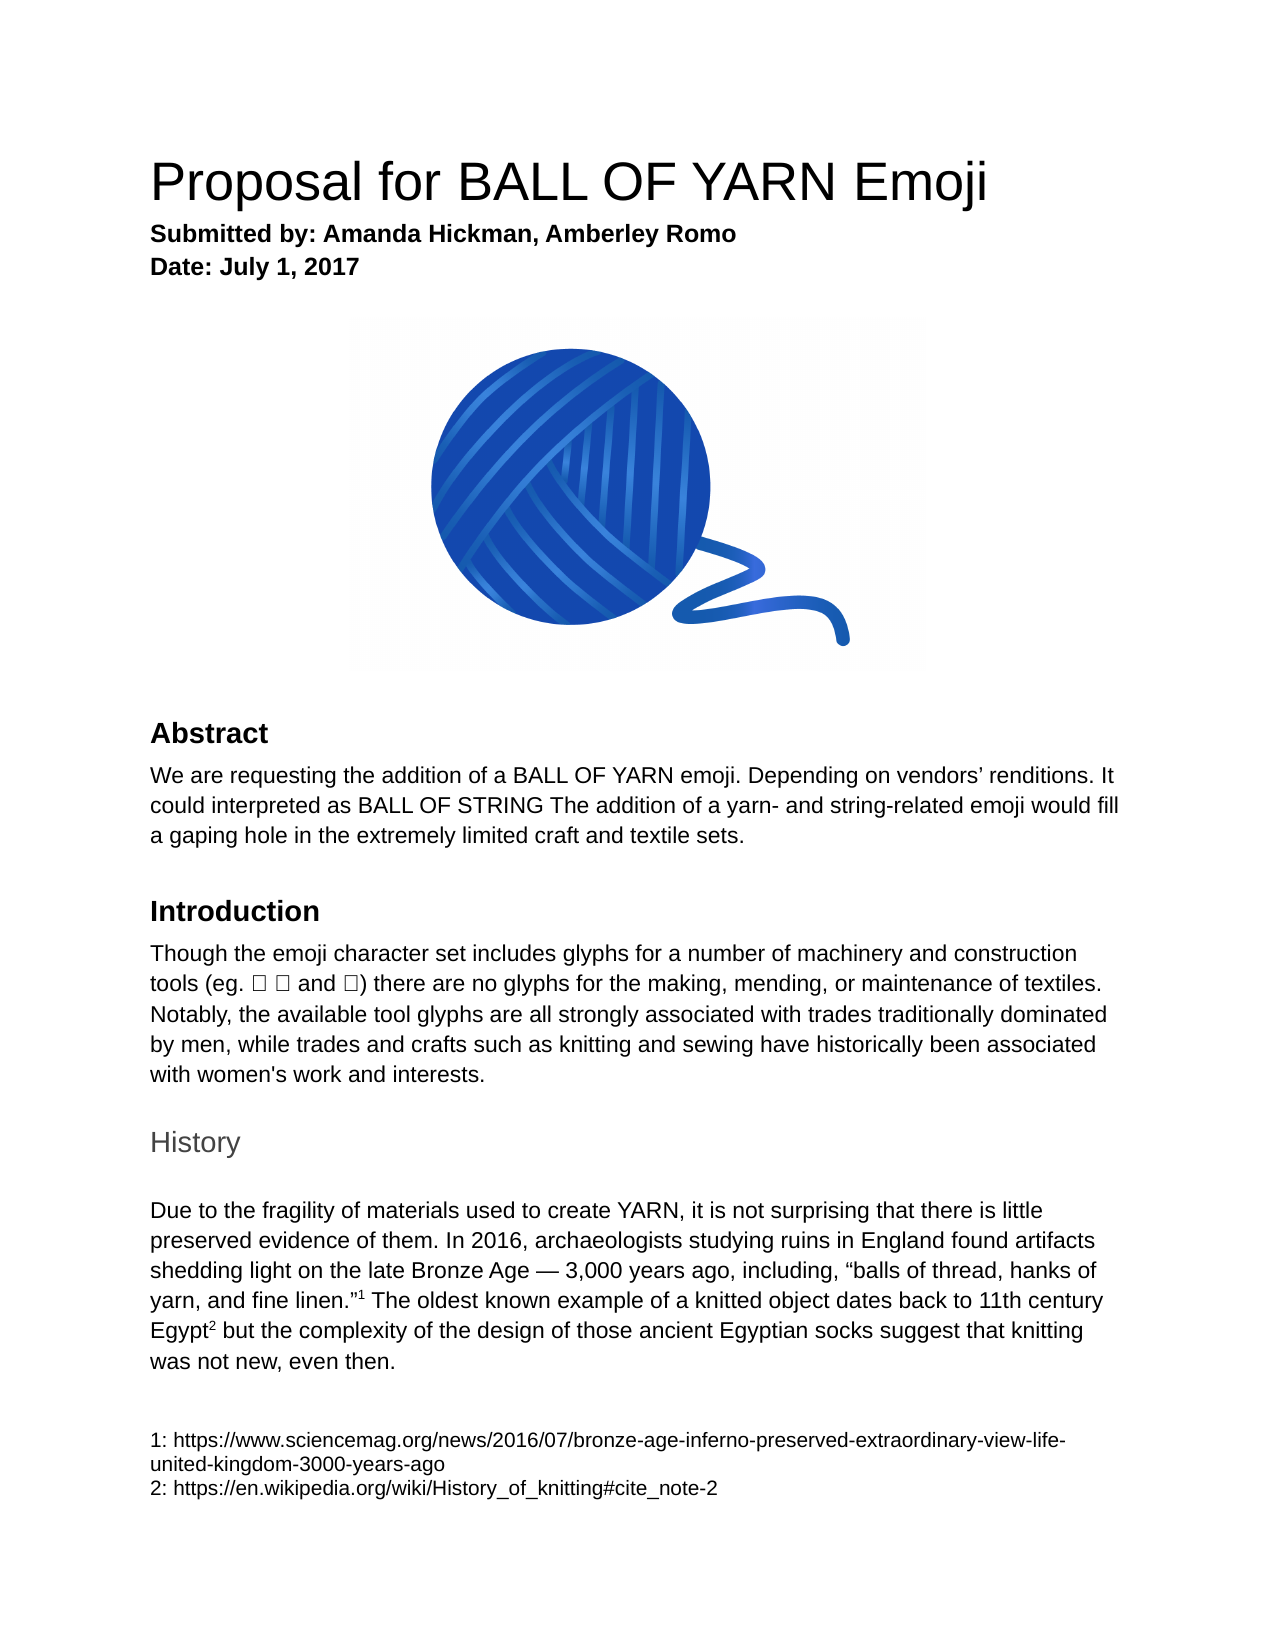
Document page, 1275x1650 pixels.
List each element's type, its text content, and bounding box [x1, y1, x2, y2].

text Though the emoji character set includes glyphs for a number of machinery and construction tools (eg. 🔨 🔧 and 🔩) there are no glyphs for the making, mending, or maintenance of textiles. Notably, the available tool glyphs are all strongly associated with trades traditionally dominated by men, while trades and crafts such as knitting and sewing have historically been associated with women's work and interests. [150, 940, 1125, 1087]
subtitle Introduction [150, 894, 1125, 928]
text https://en.wikipedia.org/wiki/History_of_knitting#cite_note-2 [150, 1476, 1125, 1500]
text Due to the fragility of materials used to create YARN, it is not surprising that there is little preserved evidence of them. In 2016, archaeologists studying ruins in England found artifacts shedding light on the late Bronze Age — 3,000 years ago, including, “balls of thread, hanks of yarn, and fine linen.” The oldest known example of a knitted object dates back to 11th century Egypt but the complexity of the design of those ancient Egyptian socks suggest that knitting was not new, even then. [150, 1197, 1125, 1374]
picture [349, 317, 926, 671]
subtitle History [150, 1124, 1125, 1158]
subtitle Abstract [150, 716, 1125, 749]
text Submitted by: Amanda Hickman, Amberley Romo [150, 218, 1125, 247]
title Proposal for BALL OF YARN Emoji [150, 150, 1125, 212]
text We are requesting the addition of a BALL OF YARN emoji. Depending on vendors’ renditions. It could interpreted as BALL OF STRING The addition of a yarn- and string-related emoji would fill a gaping hole in the extremely limited craft and textile sets. [150, 762, 1125, 849]
text Date: July 1, 2017 [150, 252, 1125, 280]
text https://www.sciencemag.org/news/2016/07/bronze-age-inferno-preserved-extraordinary-view-life-united-kingdom-3000-years-ago [150, 1428, 1125, 1476]
